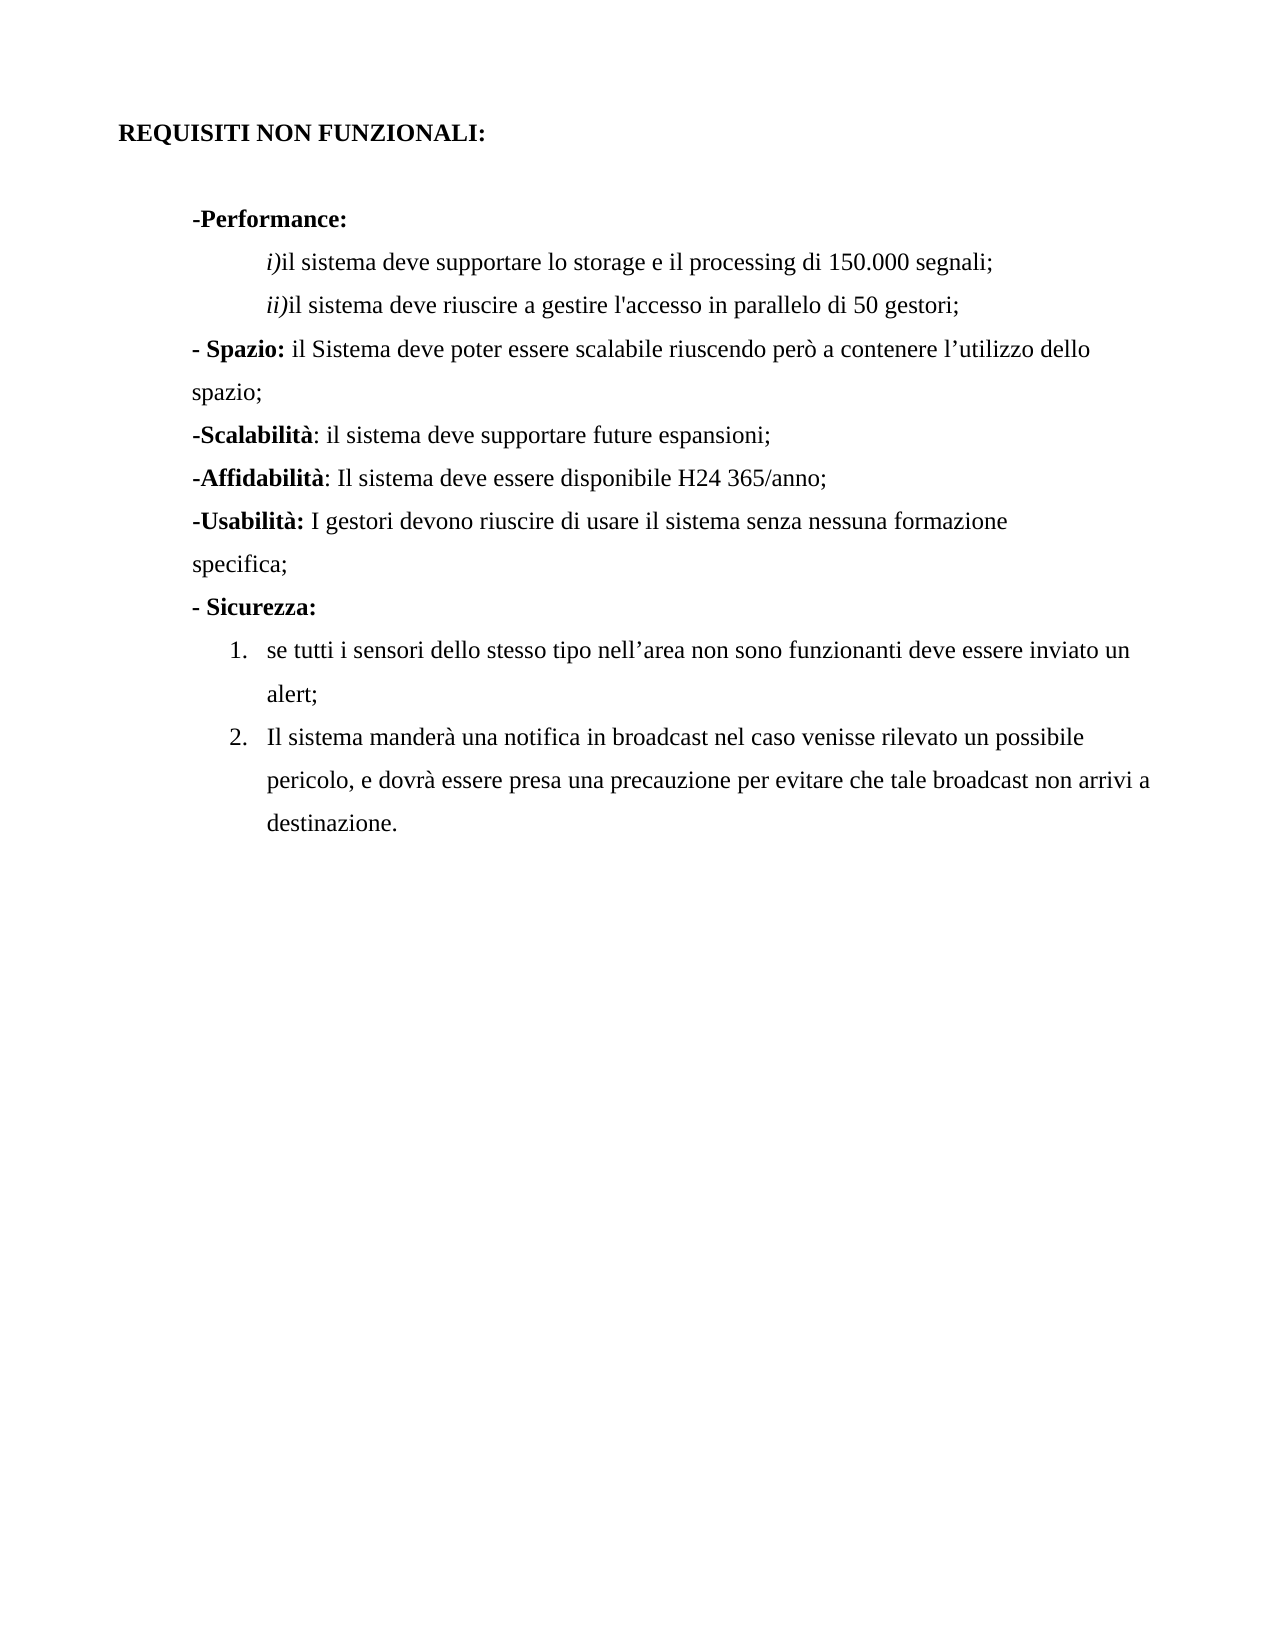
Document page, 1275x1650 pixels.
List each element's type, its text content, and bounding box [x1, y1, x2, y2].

text -Affidabilità: Il sistema deve essere disponibile H24 365/anno; [118, 463, 1157, 492]
text -Scalabilità: il sistema deve supportare future espansioni; [118, 420, 1157, 449]
text - Spazio: il Sistema deve poter essere scalabile riuscendo però a contenere l’utilizzo dello spazio; [192, 334, 1157, 406]
text -Usabilità: I gestori devono riuscire di usare il sistema senza nessuna formazione specifica; [118, 506, 1157, 578]
text -Performance: [118, 204, 1157, 233]
text REQUISITI NON FUNZIONALI: [118, 118, 1157, 147]
list Il sistema manderà una notifica in broadcast nel caso venisse rilevato un possibile pericolo, e dovrà essere presa una precauzione per evitare che tale broadcast non arrivi a destinazione. [229, 722, 1157, 837]
list se tutti i sensori dello stesso tipo nell’area non sono funzionanti deve essere inviato un alert; [229, 636, 1157, 707]
text - Sicurezza: [192, 592, 1157, 621]
text i)il sistema deve supportare lo storage e il processing di 150.000 segnali; [118, 247, 1157, 276]
text ii)il sistema deve riuscire a gestire l'accesso in parallelo di 50 gestori; [118, 291, 1157, 319]
